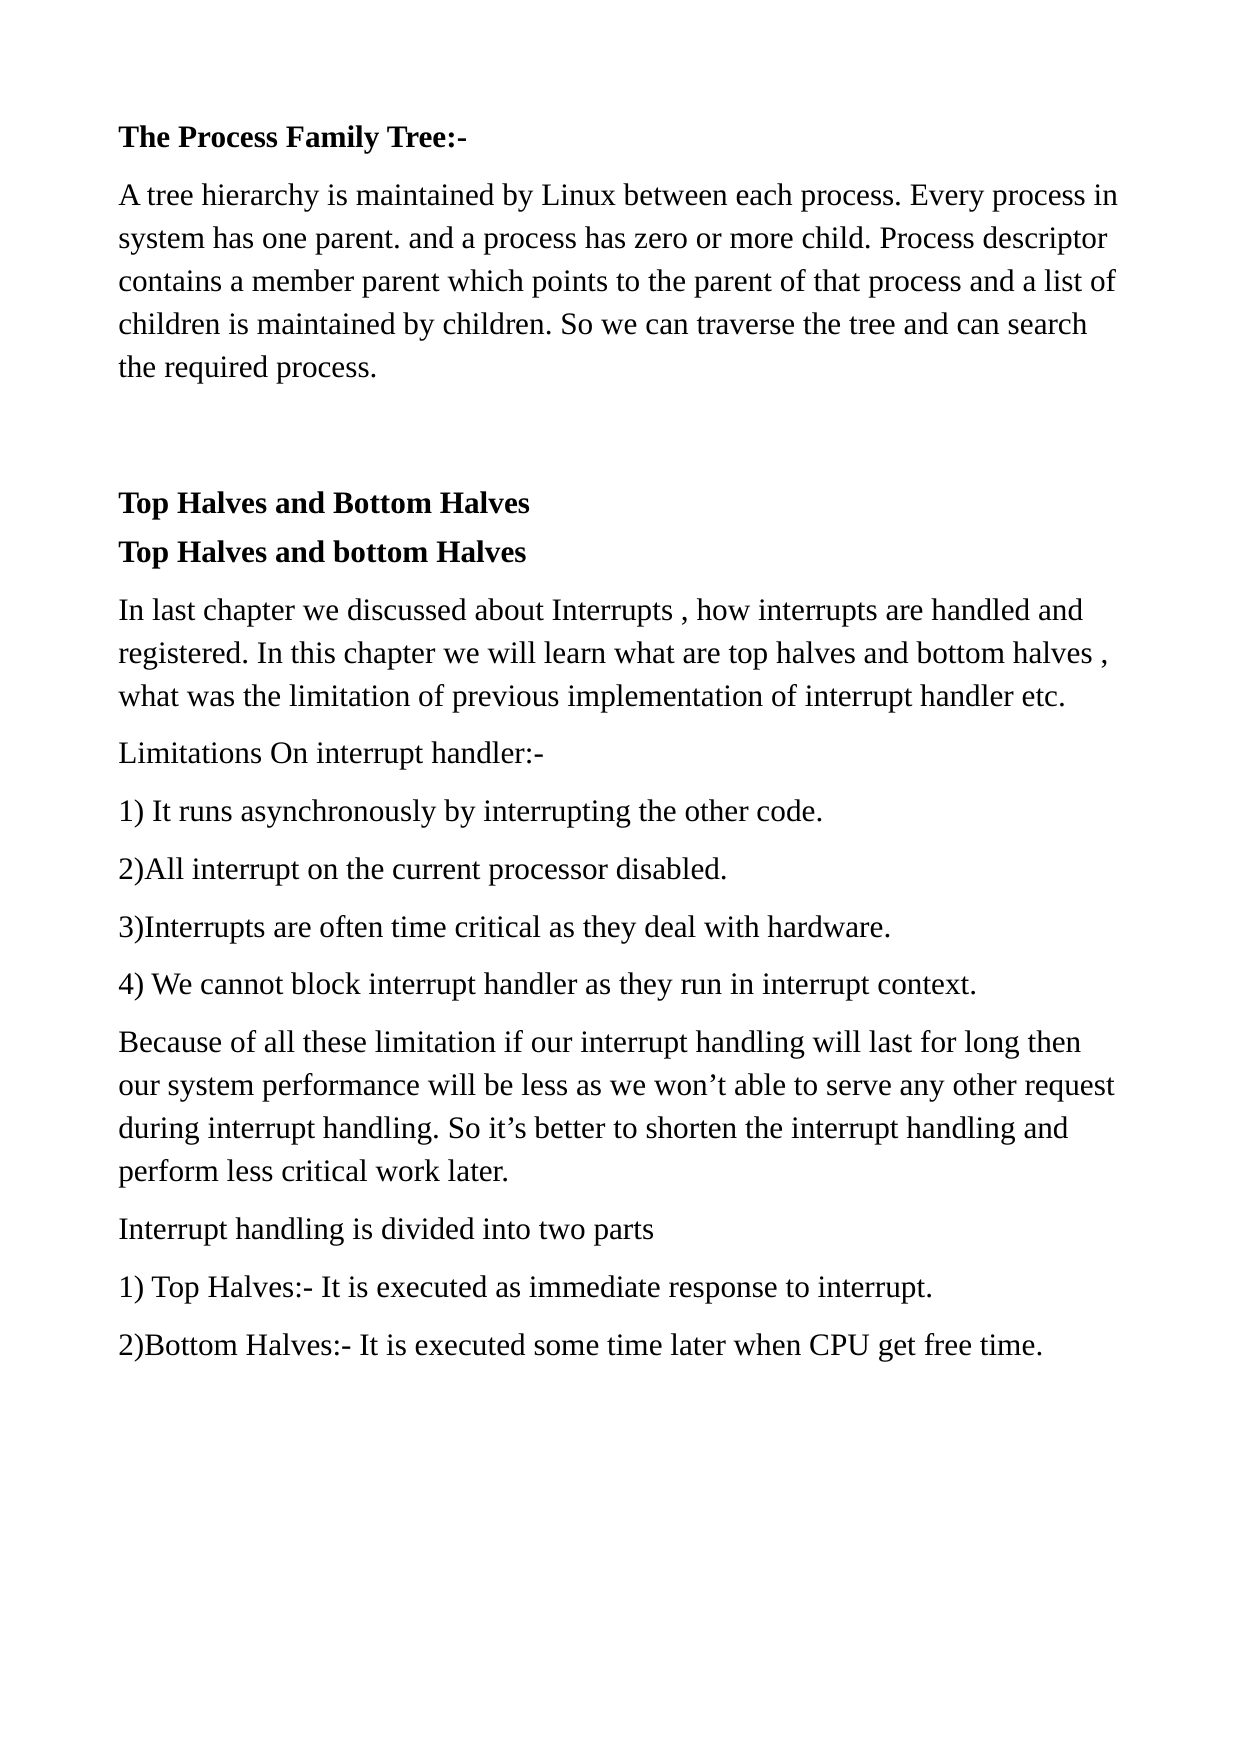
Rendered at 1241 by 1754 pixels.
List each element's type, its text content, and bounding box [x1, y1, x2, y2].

text In last chapter we discussed about Interrupts , how interrupts are handled and registered. In this chapter we will learn what are top halves and bottom halves , what was the limitation of previous implementation of interrupt handler etc. [118, 591, 1122, 713]
text Limitations On interrupt handler:- [118, 735, 1122, 771]
text 1) Top Halves:- It is executed as immediate response to interrupt. [118, 1268, 1122, 1304]
text A tree hierarchy is maintained by Linux between each process. Every process in system has one parent. and a process has zero or more child. Process descriptor contains a member parent which points to the parent of that process and a list of children is maintained by children. So we can traverse the tree and can search the required process. [118, 176, 1122, 384]
text 4) We cannot block interrupt handler as they run in interrupt context. [118, 966, 1122, 1001]
text The Process Family Tree:- [118, 118, 1122, 154]
text 2)Bottom Halves:- It is executed some time later when CPU get free time. [118, 1326, 1122, 1362]
text Interrupt handling is divided into two parts [118, 1210, 1122, 1246]
text 3)Interrupts are often time critical as they deal with hardware. [118, 908, 1122, 944]
text 2)All interrupt on the current processor disabled. [118, 850, 1122, 886]
text Top Halves and bottom Halves [118, 533, 1122, 569]
text Because of all these limitation if our interrupt handling will last for long then our system performance will be less as we won’t able to serve any other request during interrupt handling. So it’s better to shorten the interrupt handling and perform less critical work later. [118, 1023, 1122, 1188]
subtitle Top Halves and Bottom Halves [118, 484, 1122, 521]
text 1) It runs asynchronously by interrupting the other code. [118, 792, 1122, 828]
